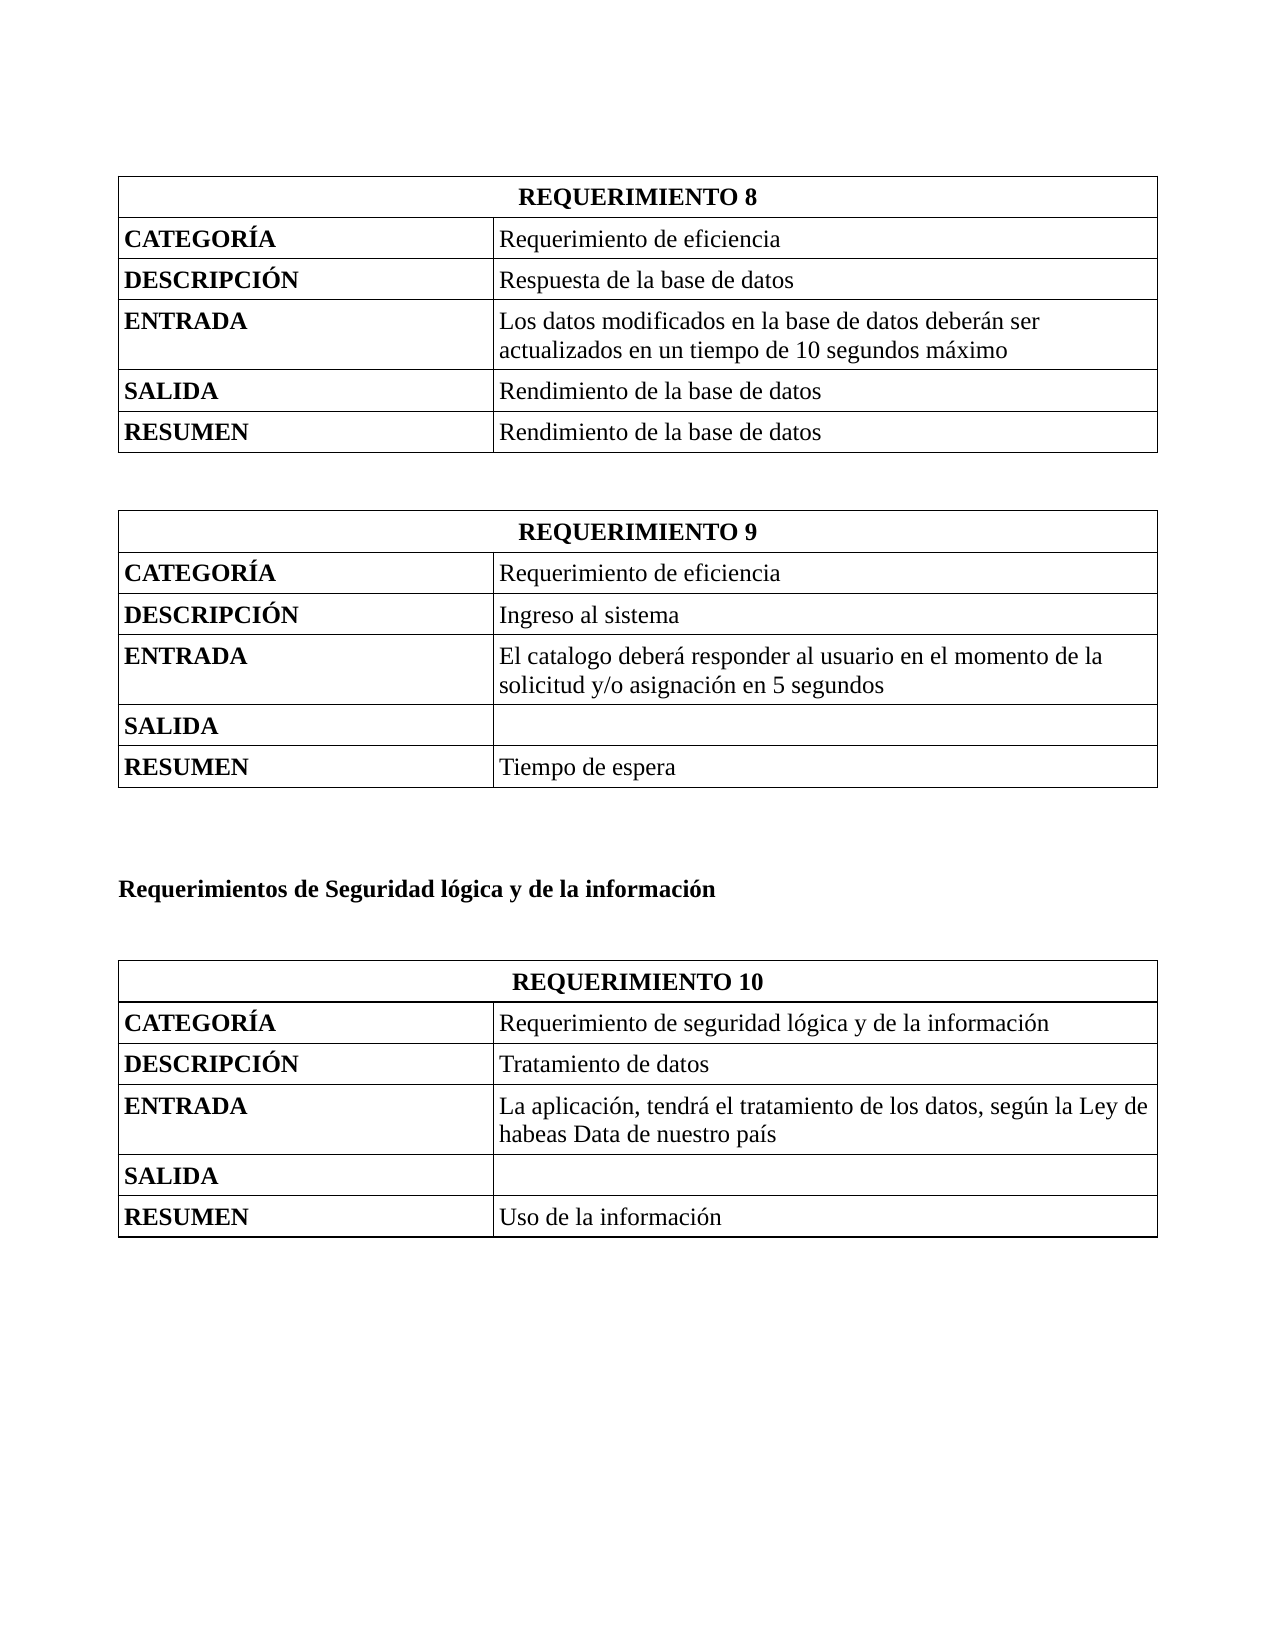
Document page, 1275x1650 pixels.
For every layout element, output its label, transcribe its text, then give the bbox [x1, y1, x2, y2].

table_header REQUERIMIENTO 10 [119, 961, 1157, 1001]
table_cell SALIDA [119, 370, 493, 411]
table_cell Rendimiento de la base de datos [494, 370, 1157, 411]
table_cell Respuesta de la base de datos [494, 259, 1157, 299]
table_cell Los datos modificados en la base de datos deberán ser actualizados en un tiempo de 10 segundos máximo [494, 300, 1157, 369]
table_cell [494, 705, 1157, 745]
table_cell ENTRADA [119, 635, 493, 704]
table_cell Tratamiento de datos [494, 1044, 1157, 1084]
table_cell RESUMEN [119, 746, 493, 787]
table_cell Requerimiento de eficiencia [494, 553, 1157, 593]
table_cell Requerimiento de seguridad lógica y de la información [494, 1003, 1157, 1043]
table_cell CATEGORÍA [119, 218, 493, 258]
table_cell El catalogo deberá responder al usuario en el momento de la solicitud y/o asignación en 5 segundos [494, 635, 1157, 704]
table_cell RESUMEN [119, 1196, 493, 1236]
table_cell ENTRADA [119, 1085, 493, 1154]
table_cell CATEGORÍA [119, 1003, 493, 1043]
text Requerimientos de Seguridad lógica y de la información [118, 874, 1157, 903]
table_cell La aplicación, tendrá el tratamiento de los datos, según la Ley de habeas Data de nuestro país [494, 1085, 1157, 1154]
table_cell Tiempo de espera [494, 746, 1157, 787]
table_cell DESCRIPCIÓN [119, 1044, 493, 1084]
table_cell DESCRIPCIÓN [119, 259, 493, 299]
table_cell [494, 1155, 1157, 1195]
table_cell Rendimiento de la base de datos [494, 412, 1157, 452]
table_cell Uso de la información [494, 1196, 1157, 1236]
table_cell CATEGORÍA [119, 553, 493, 593]
table_cell RESUMEN [119, 412, 493, 452]
table_cell SALIDA [119, 1155, 493, 1195]
table_cell Requerimiento de eficiencia [494, 218, 1157, 258]
table_header REQUERIMIENTO 9 [119, 511, 1157, 552]
table_cell SALIDA [119, 705, 493, 745]
table_cell ENTRADA [119, 300, 493, 369]
table_header REQUERIMIENTO 8 [119, 177, 1157, 217]
table_cell Ingreso al sistema [494, 594, 1157, 634]
table_cell DESCRIPCIÓN [119, 594, 493, 634]
